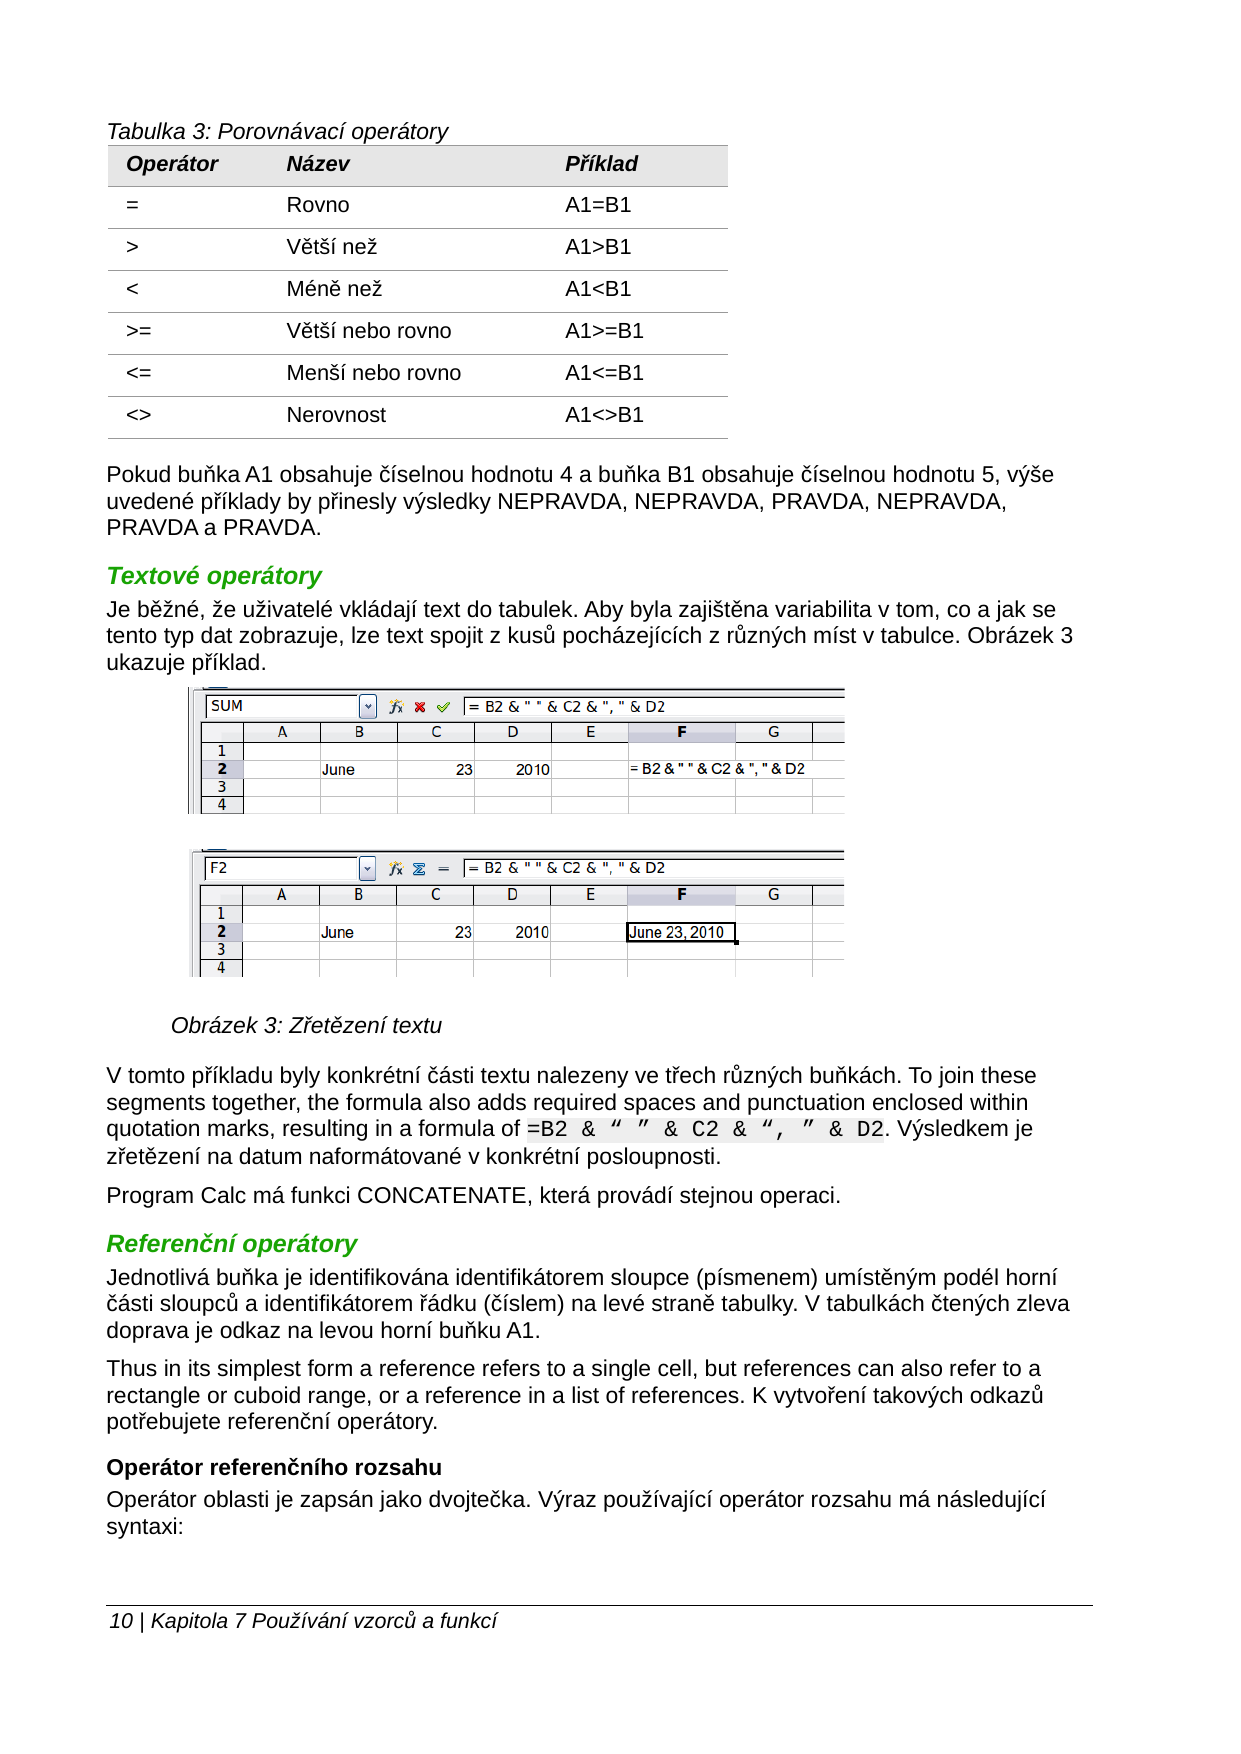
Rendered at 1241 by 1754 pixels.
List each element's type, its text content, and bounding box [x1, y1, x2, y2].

subtitle Referenční operátory [106, 1229, 1093, 1258]
table_cell Menší nebo rovno [269, 355, 547, 396]
text V tomto příkladu byly konkrétní části textu nalezeny ve třech různých buňkách. To join these segments together, the formula also adds required spaces and punctuation enclosed within quotation marks, resulting in a formula of =B2 & “ ” & C2 & “, ” & D2. Výsledkem je zřetězení na datum naformátované v konkrétní posloupnosti. [106, 1062, 1093, 1170]
table_cell <> [108, 397, 269, 438]
subtitle Operátor referenčního rozsahu [106, 1454, 1093, 1480]
table_cell Obrázek 3: Zřetězení textu [171, 1012, 862, 1062]
table_cell Méně než [269, 271, 547, 312]
table_cell A1<>B1 [548, 397, 728, 438]
table_cell > [108, 229, 269, 270]
table_cell Rovno [269, 187, 547, 228]
table_cell A1<B1 [548, 271, 728, 312]
table_header Operátor [108, 146, 269, 186]
text Je běžné, že uživatelé vkládají text do tabulek. Aby byla zajištěna variabilita v tom, co a jak se tento typ dat zobrazuje, lze text spojit z kusů pocházejících z různých míst v tabulce. Obrázek 3 ukazuje příklad. [106, 596, 1093, 675]
text Pokud buňka A1 obsahuje číselnou hodnotu 4 a buňka B1 obsahuje číselnou hodnotu 5, výše uvedené příklady by přinesly výsledky NEPRAVDA, NEPRAVDA, PRAVDA, NEPRAVDA, PRAVDA a PRAVDA. [106, 461, 1093, 540]
table_cell A1>=B1 [548, 313, 728, 354]
table_cell Nerovnost [269, 397, 547, 438]
text Jednotlivá buňka je identifikována identifikátorem sloupce (písmenem) umístěným podél horní části sloupců a identifikátorem řádku (číslem) na levé straně tabulky. V tabulkách čtených zleva doprava je odkaz na levou horní buňku A1. [106, 1264, 1093, 1343]
table_cell Větší než [269, 229, 547, 270]
table_header [171, 687, 862, 849]
table_cell Větší nebo rovno [269, 313, 547, 354]
picture [188, 687, 845, 814]
text Tabulka 3: Porovnávací operátory [106, 118, 1093, 144]
table_header Příklad [548, 146, 728, 186]
text Thus in its simplest form a reference refers to a single cell, but references can also refer to a rectangle or cuboid range, or a reference in a list of references. K vytvoření takových odkazů potřebujete referenční operátory. [106, 1355, 1093, 1434]
picture [188, 849, 845, 977]
table_cell A1>B1 [548, 229, 728, 270]
table_cell <= [108, 355, 269, 396]
table_cell < [108, 271, 269, 312]
subtitle Textové operátory [106, 561, 1093, 590]
table_cell >= [108, 313, 269, 354]
text Program Calc má funkci CONCATENATE, která provádí stejnou operaci. [106, 1182, 1093, 1208]
text Operátor oblasti je zapsán jako dvojtečka. Výraz používající operátor rozsahu má následující syntaxi: [106, 1486, 1093, 1539]
table_cell = [108, 187, 269, 228]
table_header Název [269, 146, 547, 186]
table_cell A1=B1 [548, 187, 728, 228]
table_cell A1<=B1 [548, 355, 728, 396]
table_cell [171, 850, 862, 1012]
